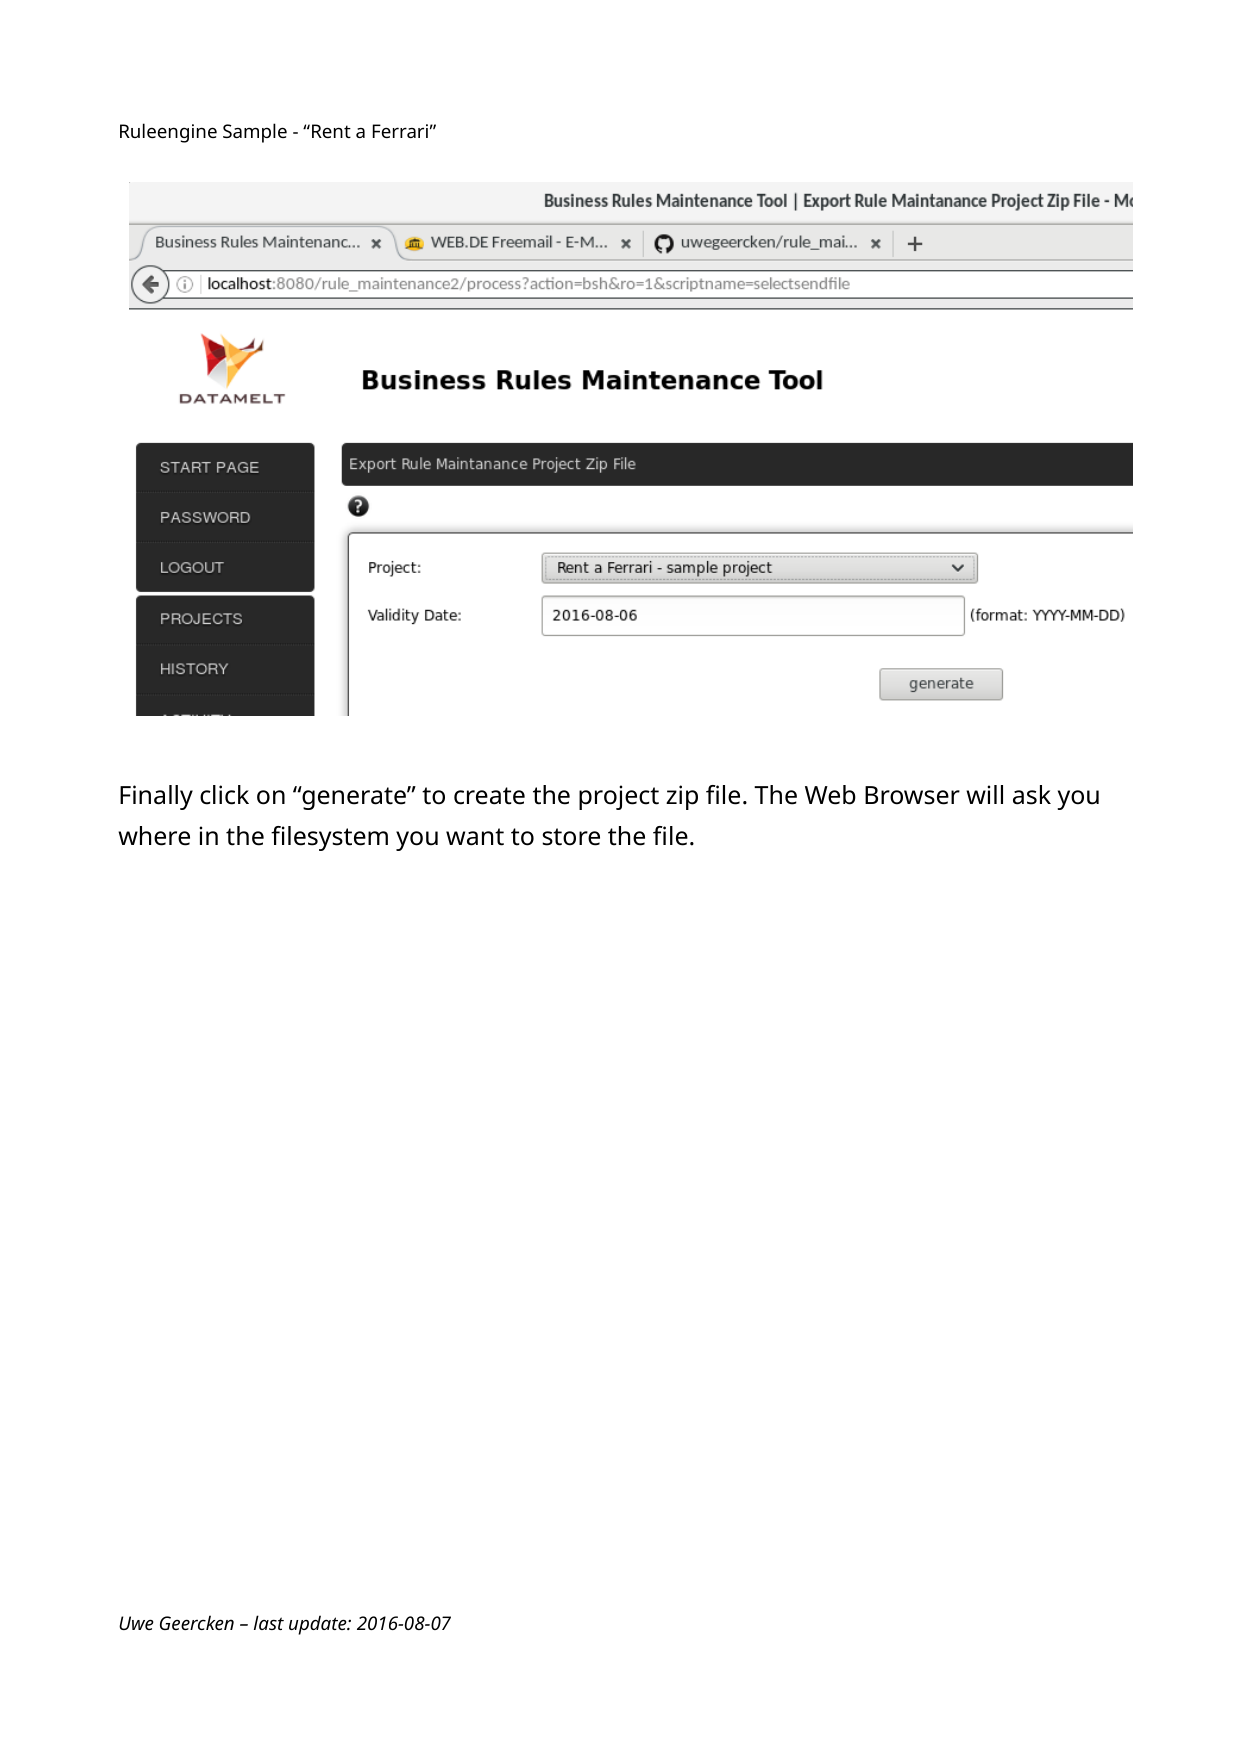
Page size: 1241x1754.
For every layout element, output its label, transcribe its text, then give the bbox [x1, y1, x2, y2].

text Finally click on “generate” to create the project zip file. The Web Browser will ask you where in the filesystem you want to store the file. [118, 777, 1122, 852]
picture [129, 182, 1133, 716]
